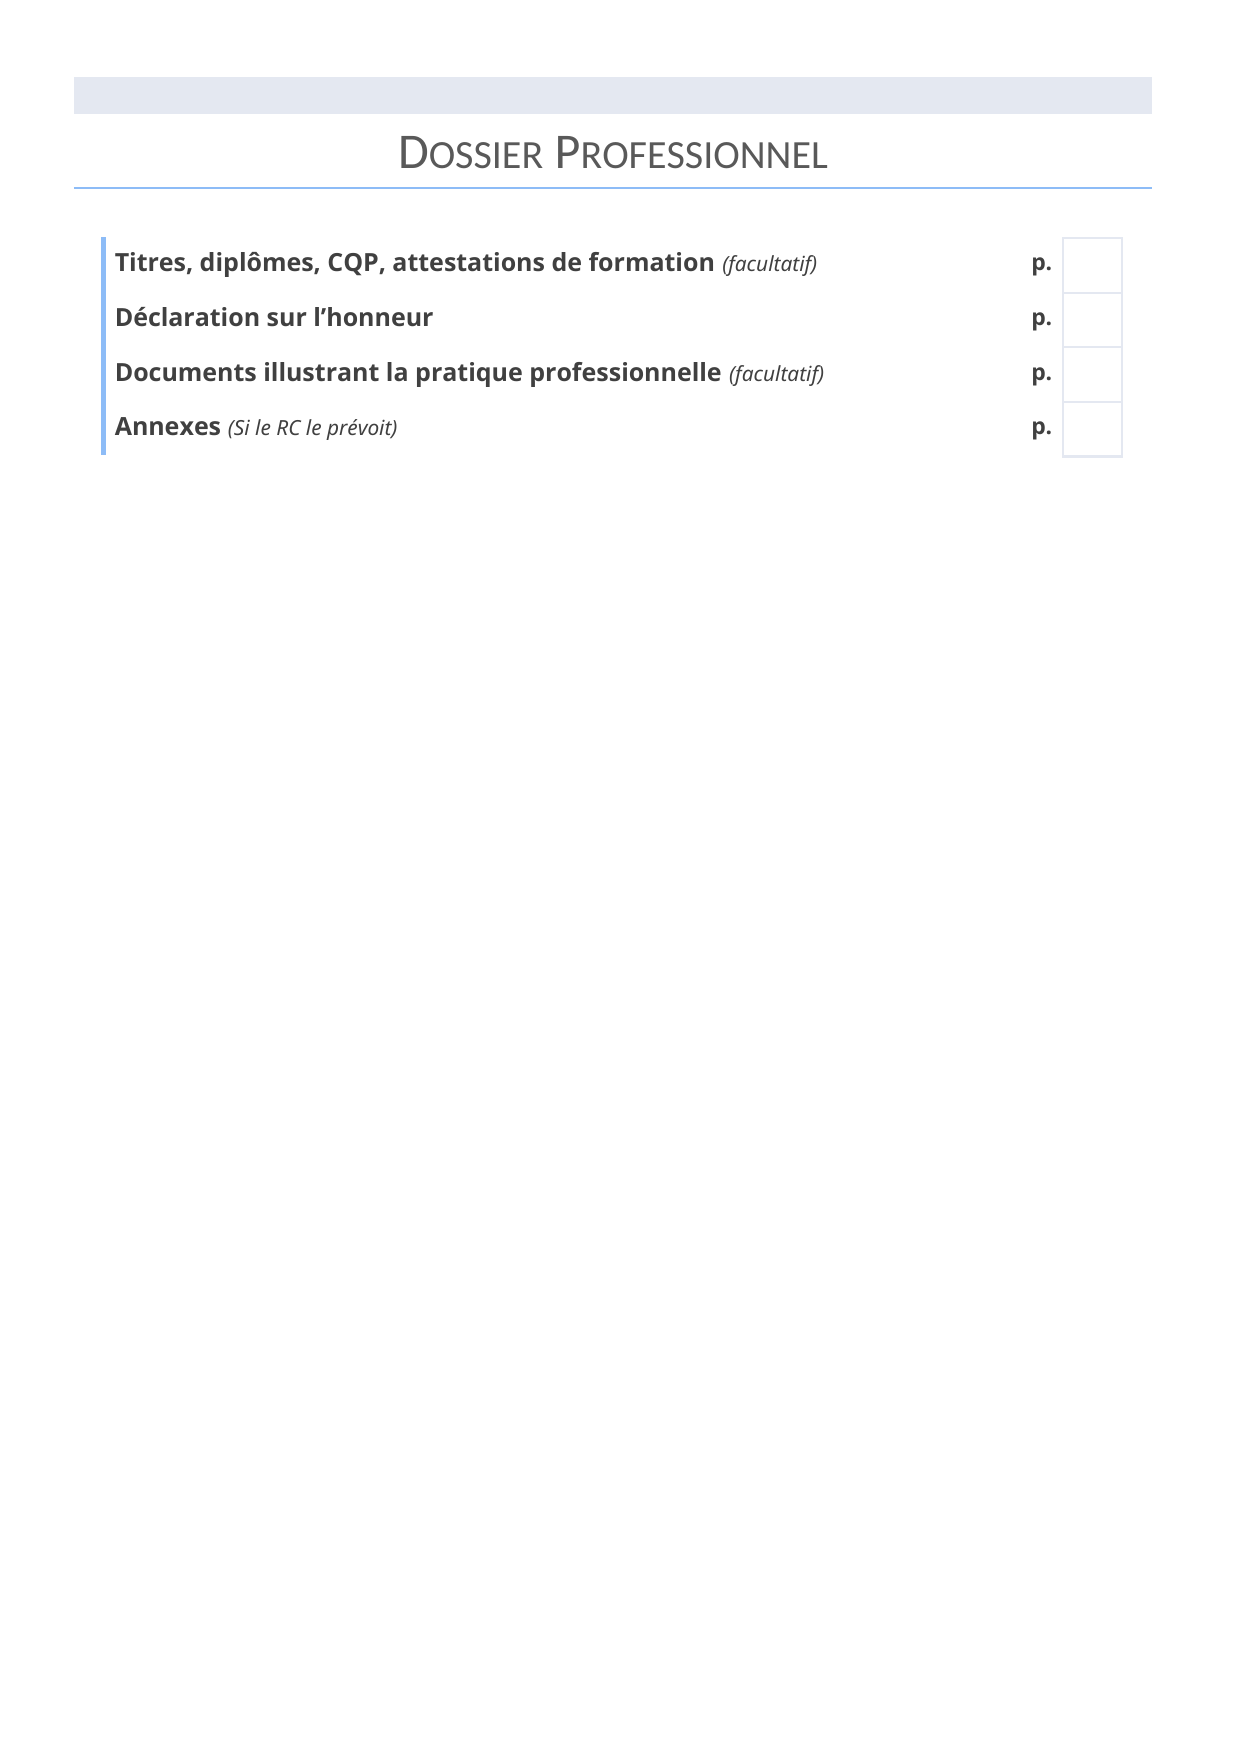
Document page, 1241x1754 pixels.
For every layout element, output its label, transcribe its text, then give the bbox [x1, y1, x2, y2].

table_cell p. [1013, 401, 1062, 455]
table_cell p. [1013, 346, 1062, 401]
table_cell [1064, 239, 1121, 292]
table_cell Déclaration sur l’honneur [106, 292, 1013, 346]
table_cell p. [1013, 237, 1062, 292]
table_cell Annexes (Si le RC le prévoit) [106, 401, 1013, 455]
table_cell Documents illustrant la pratique professionnelle (facultatif) [106, 346, 1013, 401]
table_cell [1064, 403, 1121, 455]
table_cell [1064, 348, 1121, 401]
table_cell Titres, diplômes, CQP, attestations de formation (facultatif) [106, 237, 1013, 292]
table_cell p. [1013, 292, 1062, 346]
table_cell [1064, 294, 1121, 346]
